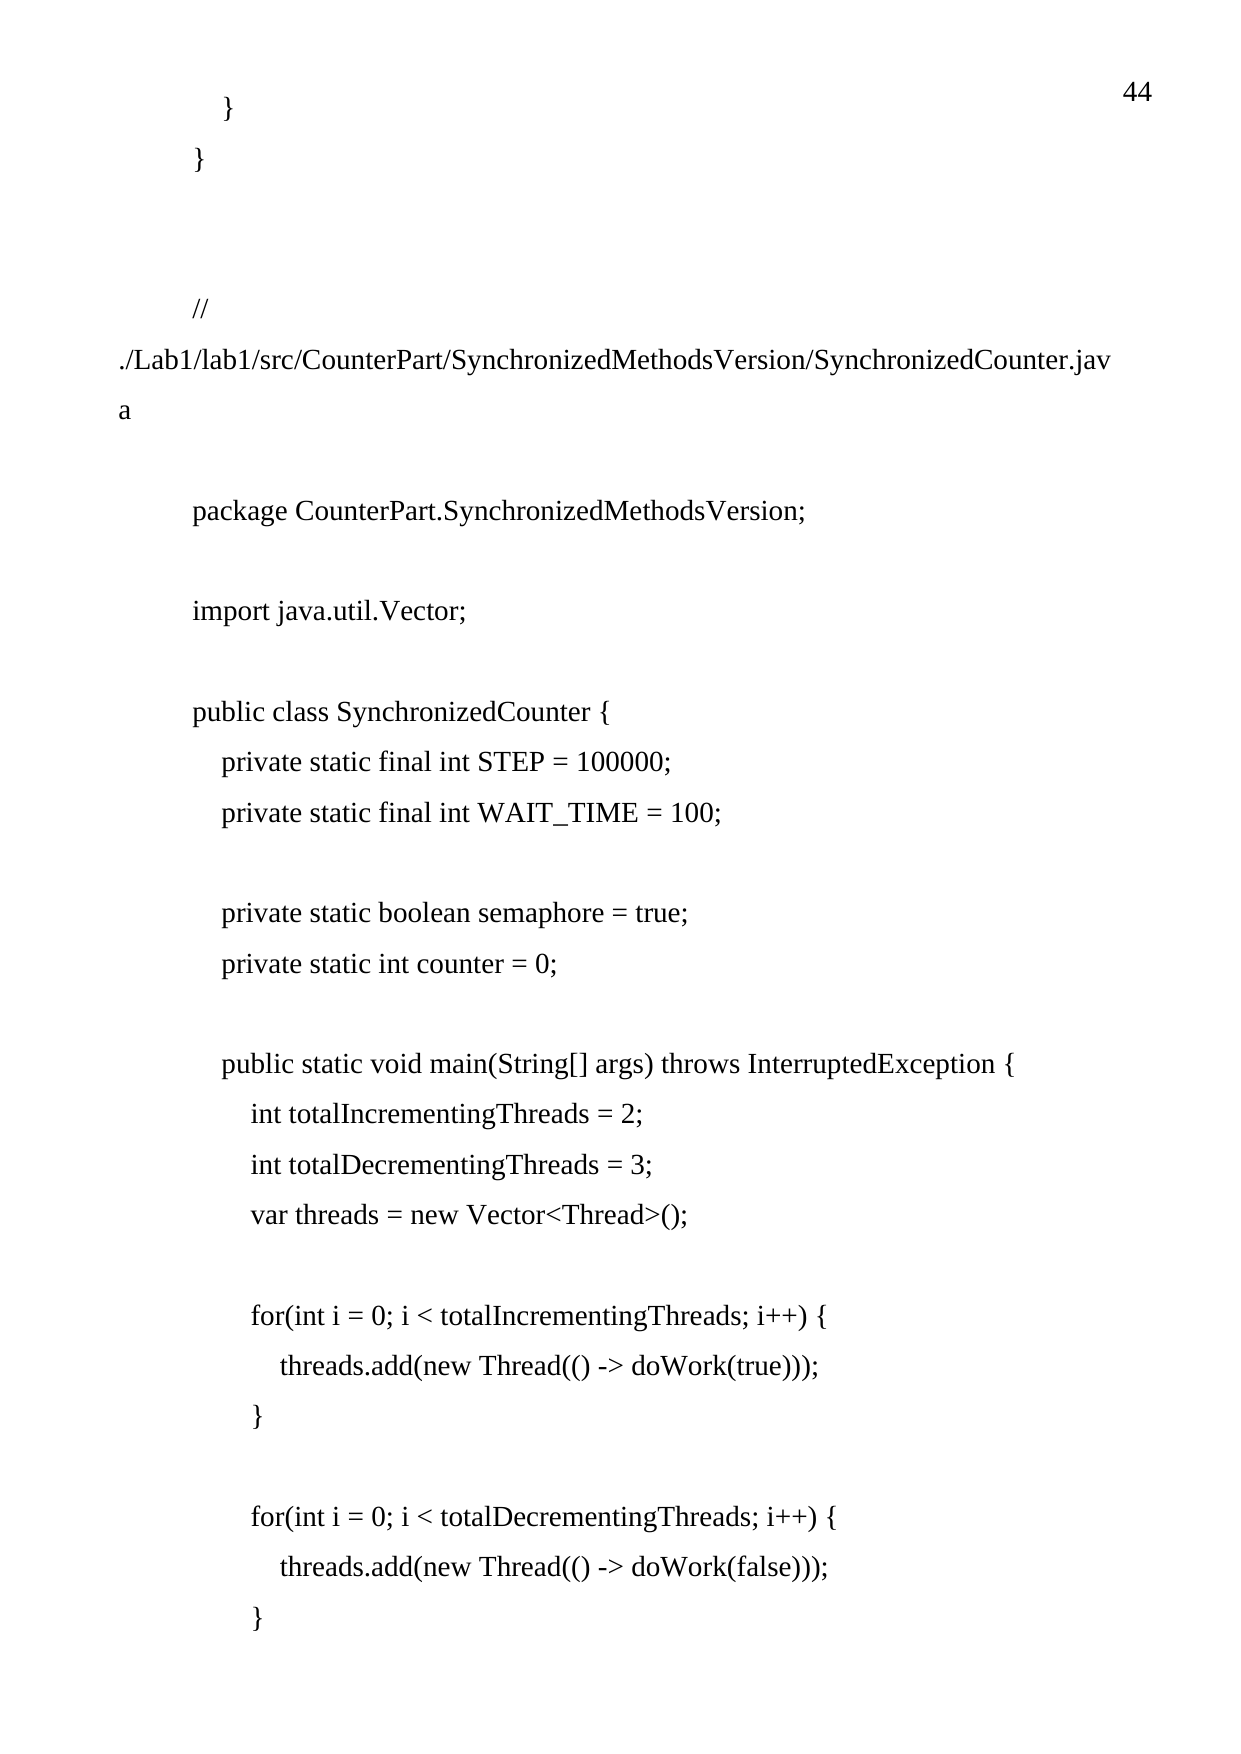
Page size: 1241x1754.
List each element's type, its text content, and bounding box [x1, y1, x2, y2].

text int totalDecrementingThreads = 3; [118, 1147, 1122, 1181]
text private static final int STEP = 100000; [118, 744, 1122, 778]
text threads.add(new Thread(() -> doWork(true))); [118, 1348, 1122, 1382]
text threads.add(new Thread(() -> doWork(false))); [118, 1549, 1122, 1583]
text private static int counter = 0; [118, 946, 1122, 979]
text private static boolean semaphore = true; [118, 895, 1122, 929]
text } [118, 1398, 1122, 1432]
text private static final int WAIT_TIME = 100; [118, 795, 1122, 828]
text // ./Lab1/lab1/src/CounterPart/SynchronizedMethodsVersion/SynchronizedCounter.java [118, 292, 1122, 426]
text } [118, 1600, 1122, 1633]
text int totalIncrementingThreads = 2; [118, 1097, 1122, 1130]
text for(int i = 0; i < totalIncrementingThreads; i++) { [118, 1298, 1122, 1331]
text package CounterPart.SynchronizedMethodsVersion; [118, 493, 1122, 526]
text import java.util.Vector; [118, 593, 1122, 627]
text public static void main(String[] args) throws InterruptedException { [118, 1046, 1122, 1080]
text } [118, 141, 1122, 174]
text public class SynchronizedCounter { [118, 694, 1122, 728]
text var threads = new Vector<Thread>(); [118, 1197, 1122, 1231]
text for(int i = 0; i < totalDecrementingThreads; i++) { [118, 1499, 1122, 1533]
text } [118, 90, 1122, 124]
